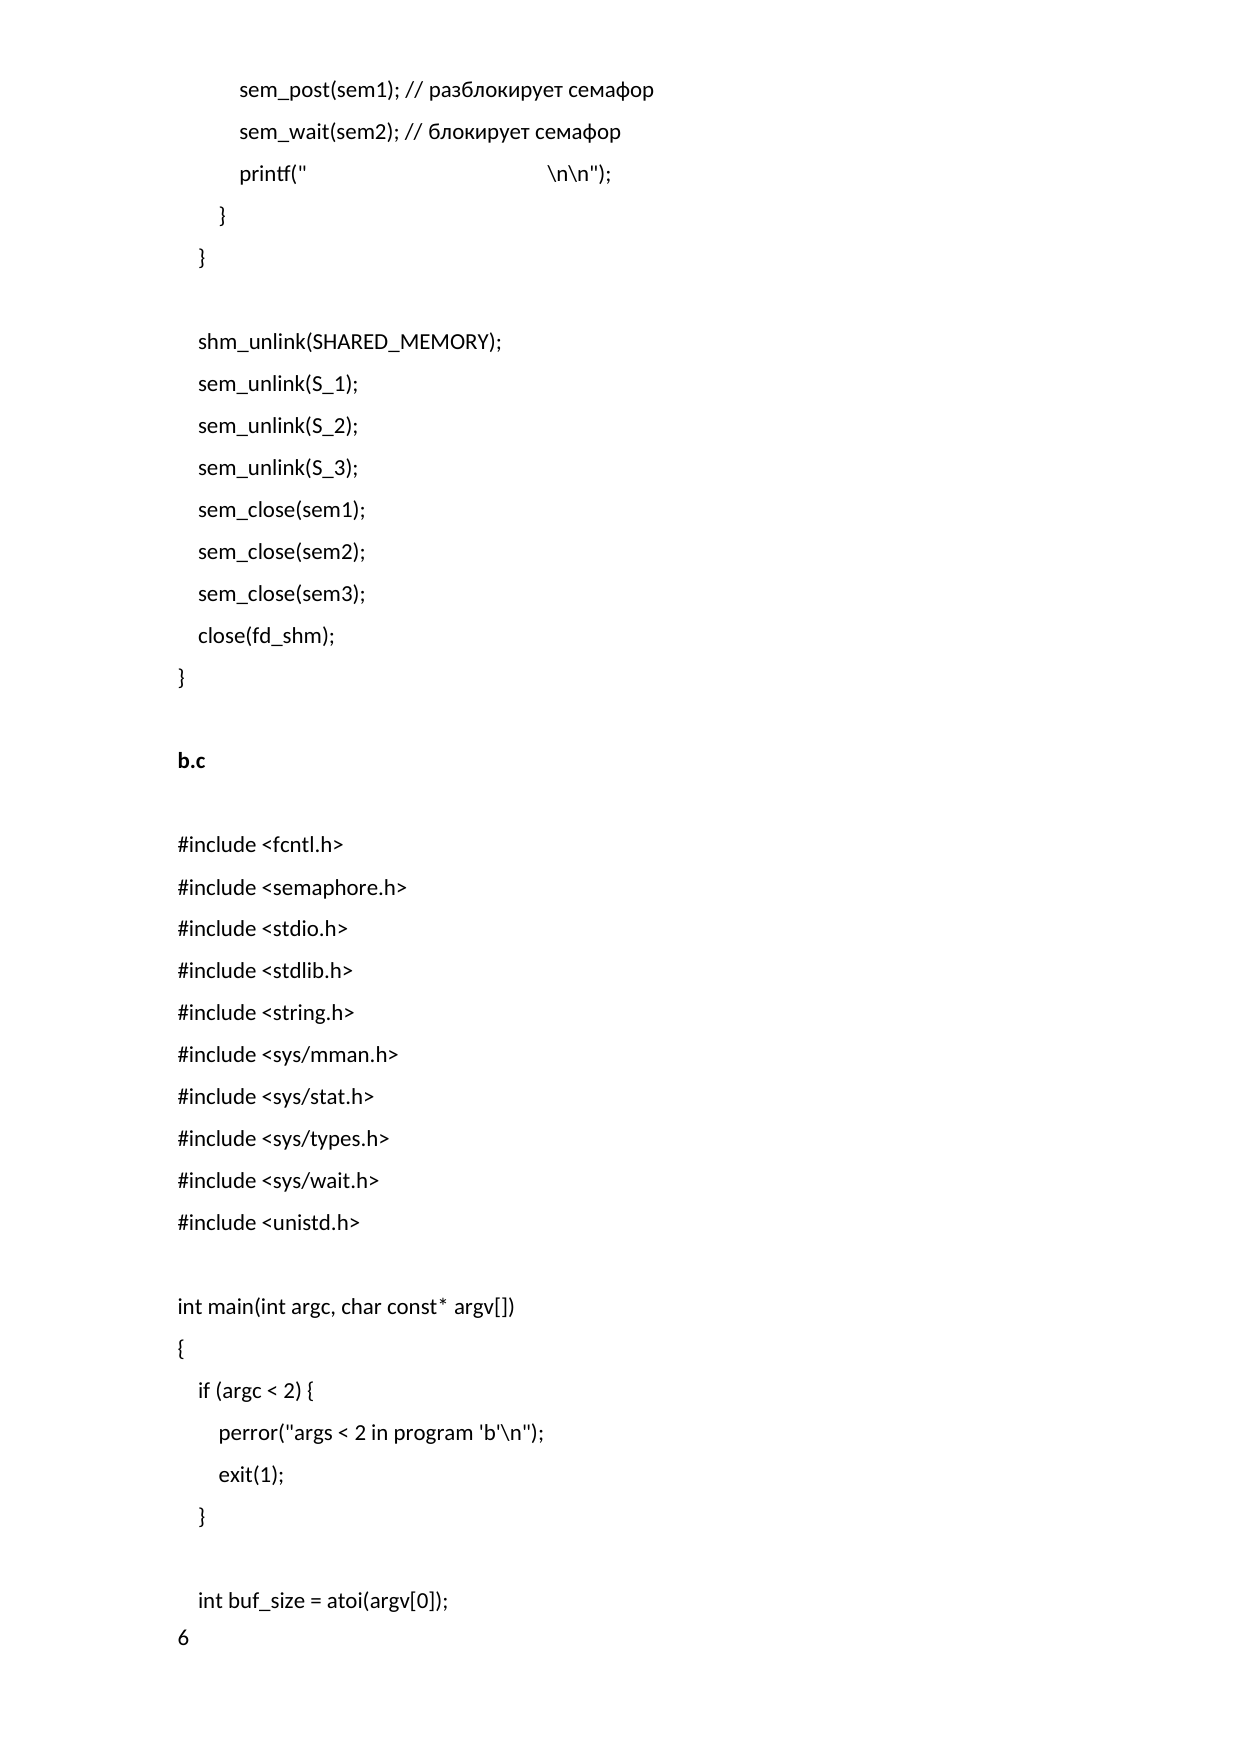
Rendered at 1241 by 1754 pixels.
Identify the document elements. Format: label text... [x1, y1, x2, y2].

text close(fd_shm); [177, 621, 1152, 649]
text int main(int argc, char const* argv[]) [177, 1292, 1152, 1320]
text int buf_size = atoi(argv[0]); [177, 1586, 1152, 1614]
text } [177, 243, 1152, 271]
text #include <stdio.h> [177, 914, 1152, 943]
text shm_unlink(SHARED_MEMORY); [177, 327, 1152, 355]
text #include <stdlib.h> [177, 957, 1152, 984]
text sem_unlink(S_2); [177, 411, 1152, 439]
text sem_unlink(S_1); [177, 369, 1152, 397]
text #include <sys/mman.h> [177, 1041, 1152, 1068]
text perror("args < 2 in program 'b'\n"); [177, 1418, 1152, 1446]
text { [177, 1334, 1152, 1362]
text #include <semaphore.h> [177, 873, 1152, 901]
text #include <string.h> [177, 998, 1152, 1027]
text if (argc < 2) { [177, 1376, 1152, 1404]
text b.c [177, 747, 1152, 775]
text #include <sys/stat.h> [177, 1082, 1152, 1111]
text sem_post(sem1); // разблокирует семафор [177, 75, 1152, 103]
text } [177, 1502, 1152, 1530]
text #include <fcntl.h> [177, 831, 1152, 859]
text sem_close(sem3); [177, 579, 1152, 607]
text sem_wait(sem2); // блокирует семафор [177, 117, 1152, 145]
text } [177, 201, 1152, 229]
text #include <unistd.h> [177, 1208, 1152, 1236]
text #include <sys/types.h> [177, 1124, 1152, 1152]
text sem_close(sem1); [177, 495, 1152, 523]
text #include <sys/wait.h> [177, 1166, 1152, 1194]
text exit(1); [177, 1460, 1152, 1488]
text } [177, 663, 1152, 691]
text printf(" \n\n"); [177, 159, 1152, 187]
text sem_close(sem2); [177, 537, 1152, 565]
text sem_unlink(S_3); [177, 453, 1152, 481]
